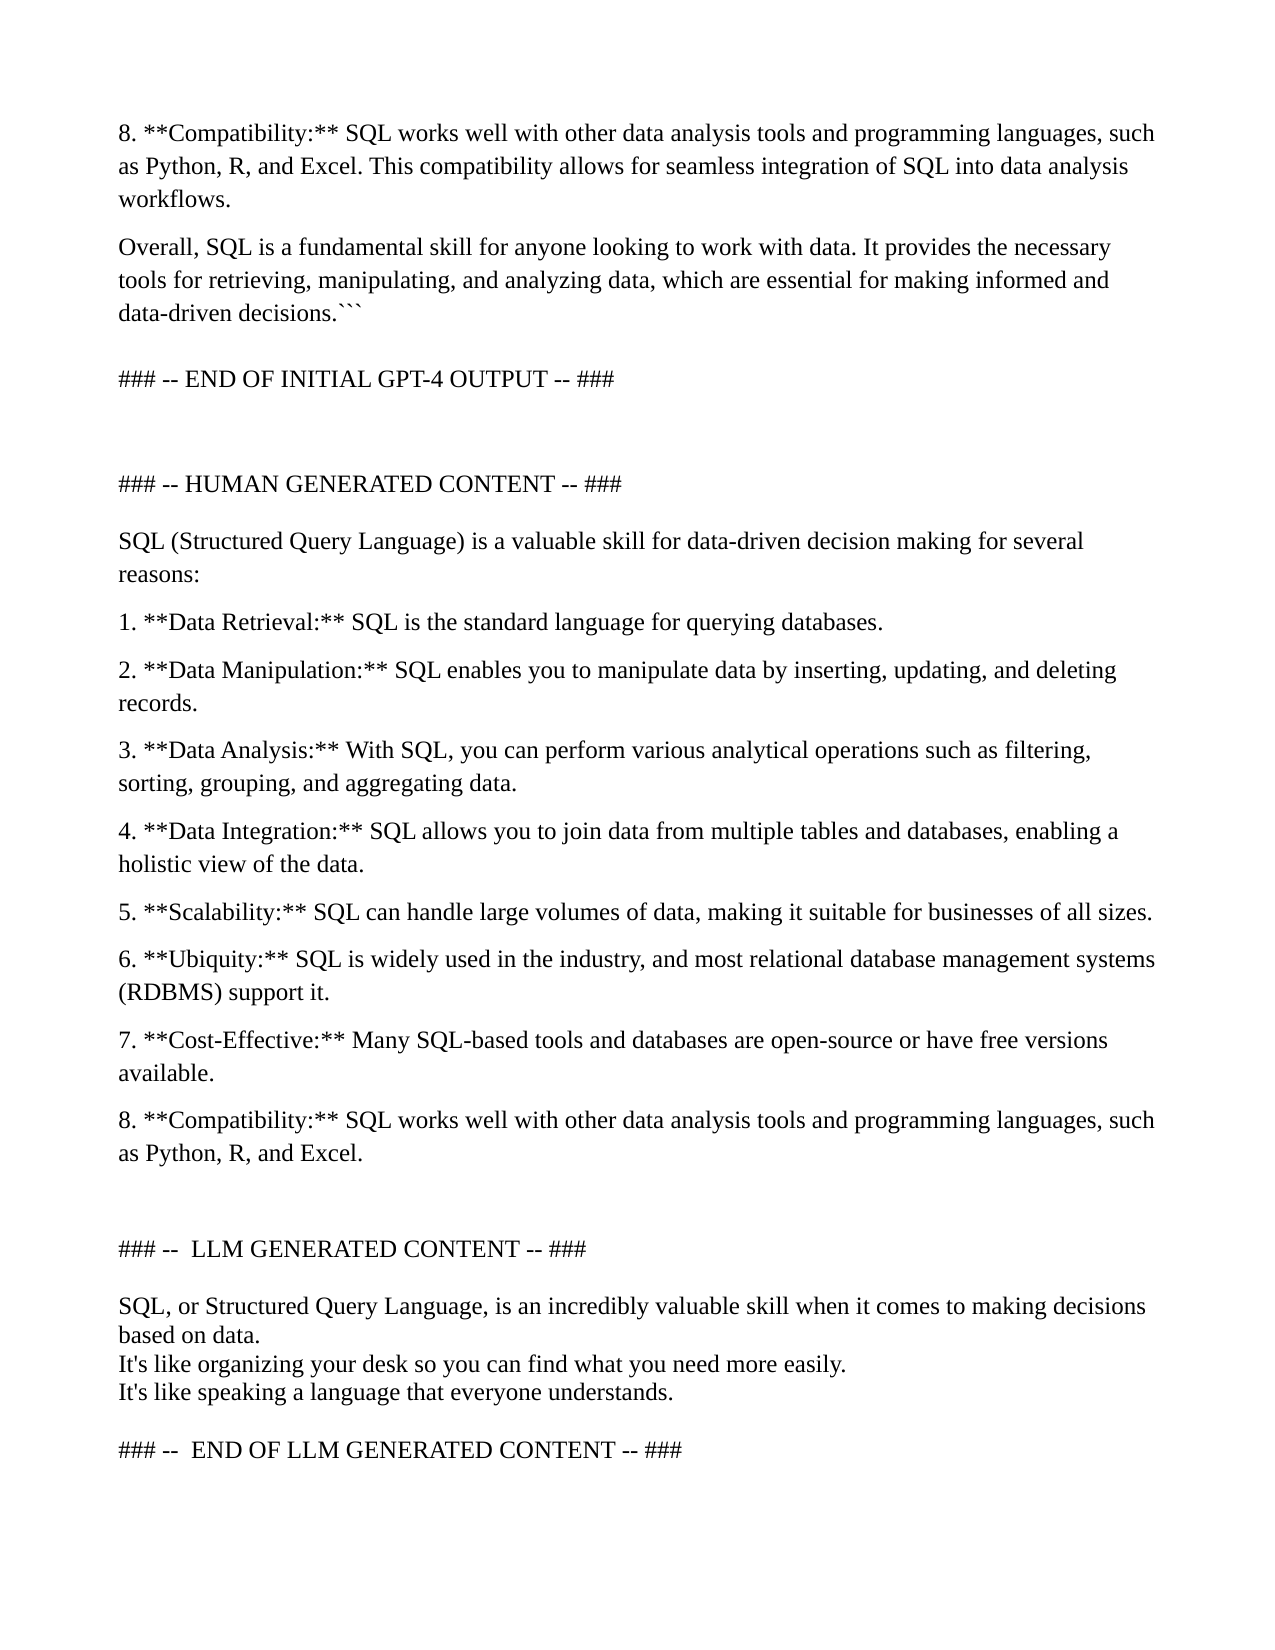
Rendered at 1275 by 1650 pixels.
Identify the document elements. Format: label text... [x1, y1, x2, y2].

text 7. **Cost-Effective:** Many SQL-based tools and databases are open-source or have free versions available. [118, 1025, 1157, 1087]
text 2. **Data Manipulation:** SQL enables you to manipulate data by inserting, updating, and deleting records. [118, 655, 1157, 716]
text 8. **Compatibility:** SQL works well with other data analysis tools and programming languages, such as Python, R, and Excel. [118, 1105, 1157, 1167]
text 8. **Compatibility:** SQL works well with other data analysis tools and programming languages, such as Python, R, and Excel. This compatibility allows for seamless integration of SQL into data analysis workflows. [118, 118, 1157, 213]
text Overall, SQL is a fundamental skill for anyone looking to work with data. It provides the necessary tools for retrieving, manipulating, and analyzing data, which are essential for making informed and data-driven decisions.``` ### -- END OF INITIAL GPT-4 OUTPUT -- ### [118, 232, 1157, 393]
text 1. **Data Retrieval:** SQL is the standard language for querying databases. [118, 607, 1157, 636]
text 3. **Data Analysis:** With SQL, you can perform various analytical operations such as filtering, sorting, grouping, and aggregating data. [118, 735, 1157, 797]
text It's like organizing your desk so you can find what you need more easily. [118, 1349, 1157, 1377]
text 6. **Ubiquity:** SQL is widely used in the industry, and most relational database management systems (RDBMS) support it. [118, 944, 1157, 1006]
text ### -- HUMAN GENERATED CONTENT -- ### [118, 411, 1157, 526]
text It's like speaking a language that everyone understands. ### -- END OF LLM GENERATED CONTENT -- ### [118, 1377, 1157, 1464]
text 5. **Scalability:** SQL can handle large volumes of data, making it suitable for businesses of all sizes. [118, 897, 1157, 925]
text SQL, or Structured Query Language, is an incredibly valuable skill when it comes to making decisions based on data. [118, 1291, 1157, 1349]
text ### -- LLM GENERATED CONTENT -- ### [118, 1234, 1157, 1262]
text 4. **Data Integration:** SQL allows you to join data from multiple tables and databases, enabling a holistic view of the data. [118, 816, 1157, 878]
text SQL (Structured Query Language) is a valuable skill for data-driven decision making for several reasons: [118, 526, 1157, 588]
